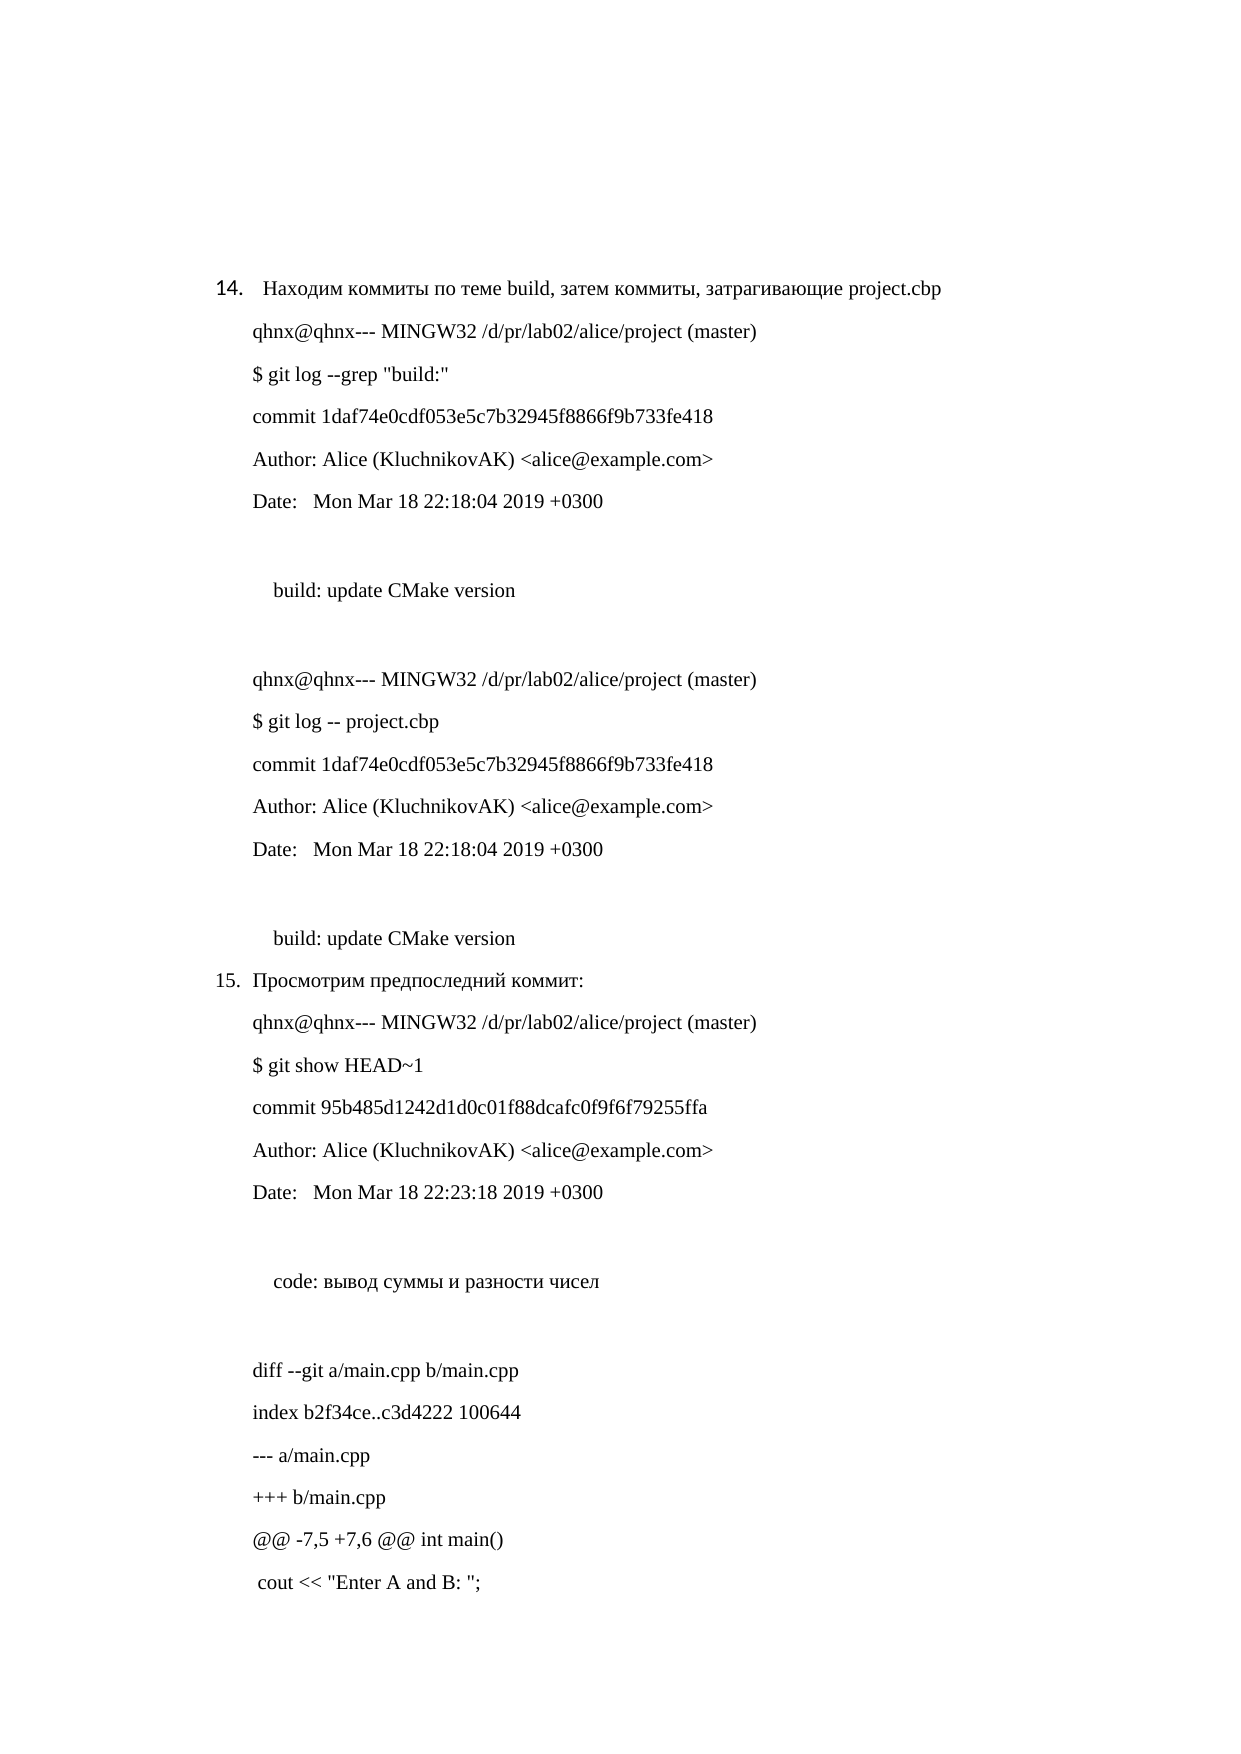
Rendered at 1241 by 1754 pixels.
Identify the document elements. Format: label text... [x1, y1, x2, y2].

list diff --git a/main.cpp b/main.cpp [252, 1358, 1152, 1382]
list Date: Mon Mar 18 22:18:04 2019 +0300 [252, 489, 1152, 513]
list qhnx@qhnx--- MINGW32 /d/pr/lab02/alice/project (master) [252, 667, 1152, 691]
list index b2f34ce..c3d4222 100644 [252, 1400, 1152, 1424]
list @@ -7,5 +7,6 @@ int main() [252, 1527, 1152, 1551]
list commit 1daf74e0cdf053e5c7b32945f8866f9b733fe418 [252, 404, 1152, 428]
list build: update CMake version [252, 578, 1152, 602]
list Author: Alice (KluchnikovAK) <alice@example.com> [252, 447, 1152, 471]
list commit 1daf74e0cdf053e5c7b32945f8866f9b733fe418 [252, 752, 1152, 776]
list $ git log --grep "build:" [252, 362, 1152, 386]
list Date: Mon Mar 18 22:18:04 2019 +0300 [252, 837, 1152, 861]
list qhnx@qhnx--- MINGW32 /d/pr/lab02/alice/project (master) [252, 1010, 1152, 1034]
list Author: Alice (KluchnikovAK) <alice@example.com> [252, 794, 1152, 818]
list $ git show HEAD~1 [252, 1053, 1152, 1077]
list code: вывод суммы и разности чисел [252, 1269, 1152, 1293]
list commit 95b485d1242d1d0c01f88dcafc0f9f6f79255ffa [252, 1095, 1152, 1119]
list build: update CMake version [252, 926, 1152, 949]
list $ git log -- project.cbp [252, 709, 1152, 733]
list +++ b/main.cpp [252, 1485, 1152, 1509]
list Date: Mon Mar 18 22:23:18 2019 +0300 [252, 1180, 1152, 1204]
list Просмотрим предпоследний коммит: [215, 968, 1152, 992]
list cout << "Enter A and B: "; [252, 1570, 1152, 1594]
list Author: Alice (KluchnikovAK) <alice@example.com> [252, 1137, 1152, 1162]
list --- a/main.cpp [252, 1443, 1152, 1467]
list Находим коммиты по теме build, затем коммиты, затрагивающие project.cbp [215, 273, 1152, 301]
list qhnx@qhnx--- MINGW32 /d/pr/lab02/alice/project (master) [252, 319, 1152, 343]
